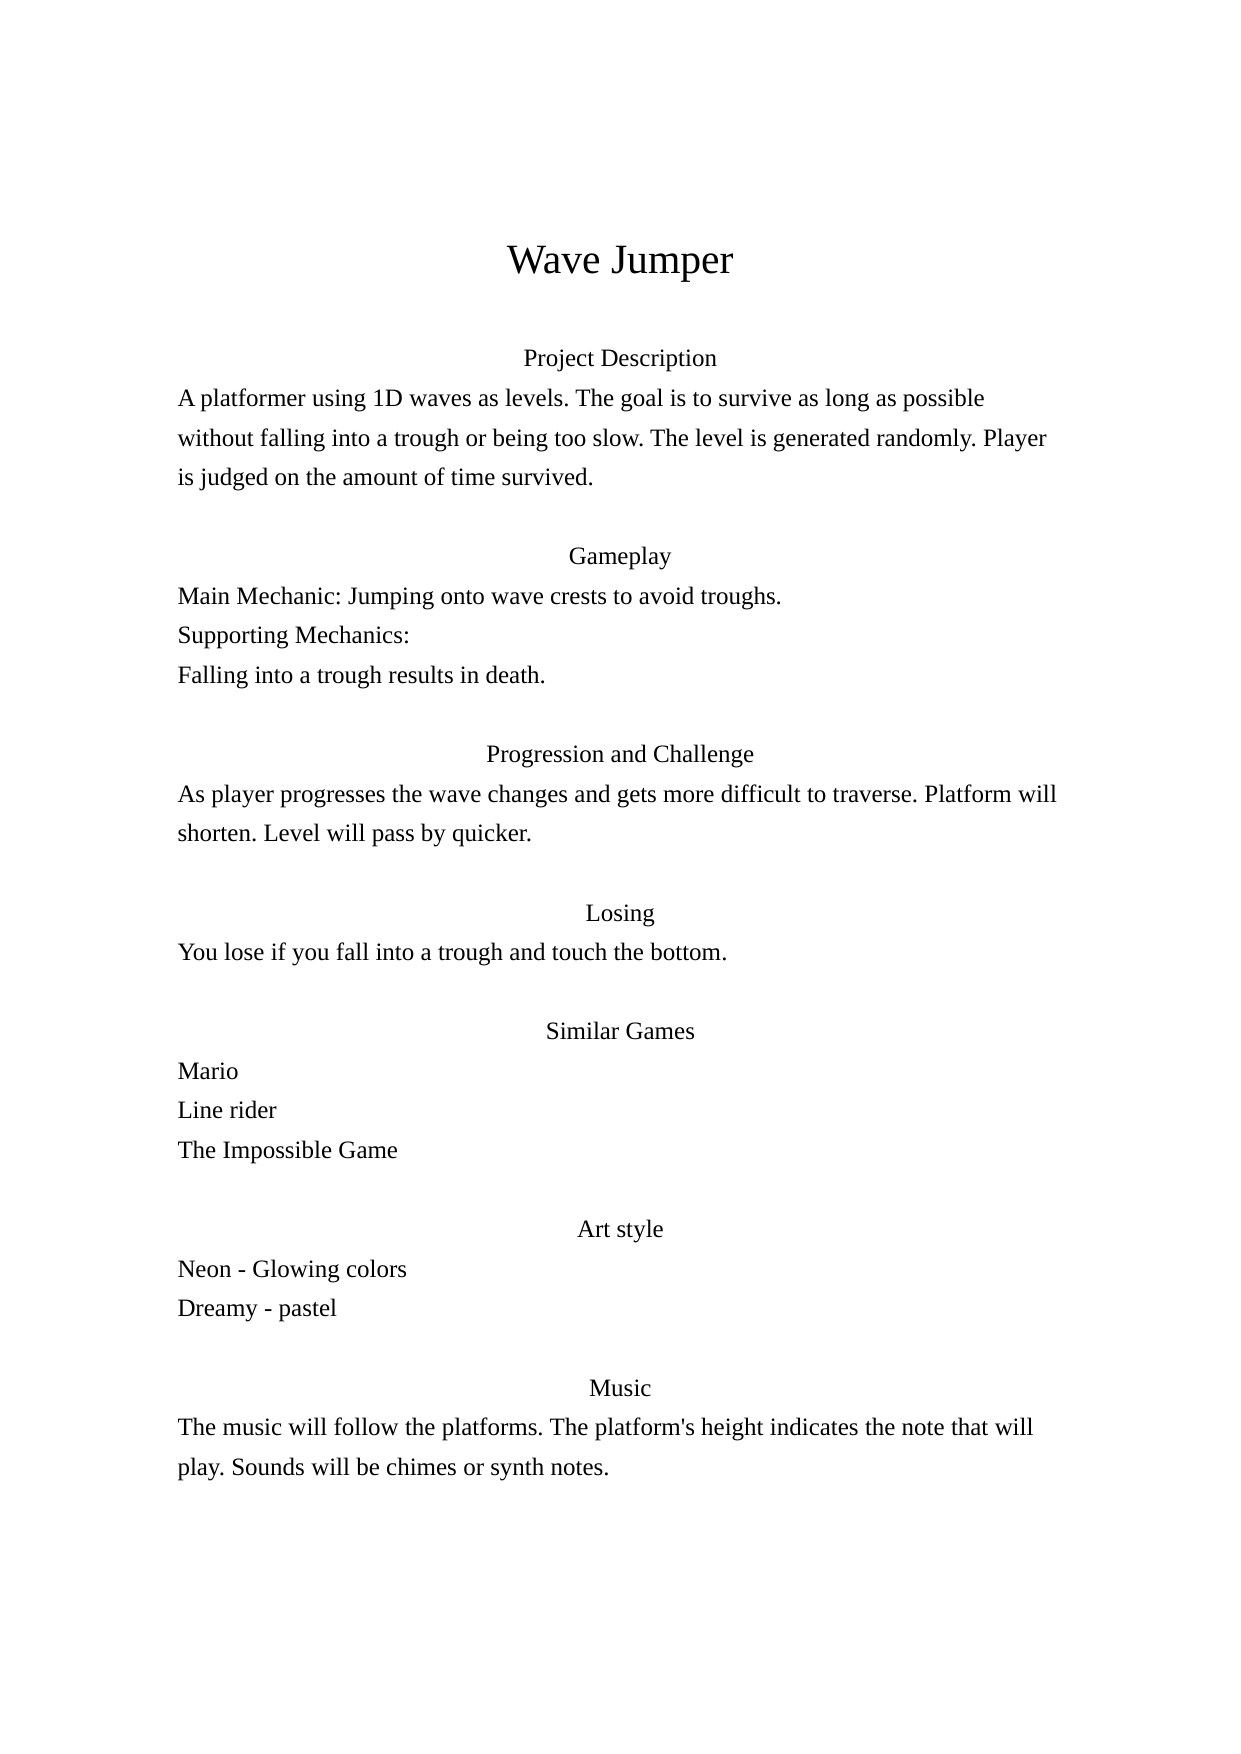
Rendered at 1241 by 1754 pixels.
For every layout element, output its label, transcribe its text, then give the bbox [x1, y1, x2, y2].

text Falling into a trough results in death. [177, 654, 1063, 694]
text You lose if you fall into a trough and touch the bottom. [177, 931, 1063, 971]
text Progression and Challenge [177, 733, 1063, 773]
text Line rider [177, 1089, 1063, 1129]
text Dreamy - pastel [177, 1287, 1063, 1327]
text Gameplay [177, 535, 1063, 575]
text Losing [177, 892, 1063, 931]
text The Impossible Game [177, 1129, 1063, 1169]
text Music [177, 1367, 1063, 1406]
text Supporting Mechanics: [177, 614, 1063, 654]
text Neon - Glowing colors [177, 1248, 1063, 1287]
text Similar Games [177, 1010, 1063, 1050]
text As player progresses the wave changes and gets more difficult to traverse. Platform will shorten. Level will pass by quicker. [177, 773, 1063, 852]
text The music will follow the platforms. The platform's height indicates the note that will play. Sounds will be chimes or synth notes. [177, 1406, 1063, 1485]
text Main Mechanic: Jumping onto wave crests to avoid troughs. [177, 575, 1063, 614]
text Project Description [177, 337, 1063, 377]
text Art style [177, 1208, 1063, 1248]
text Mario [177, 1050, 1063, 1089]
text Wave Jumper [177, 219, 1063, 298]
text A platformer using 1D waves as levels. The goal is to survive as long as possible without falling into a trough or being too slow. The level is generated randomly. Player is judged on the amount of time survived. [177, 377, 1063, 496]
